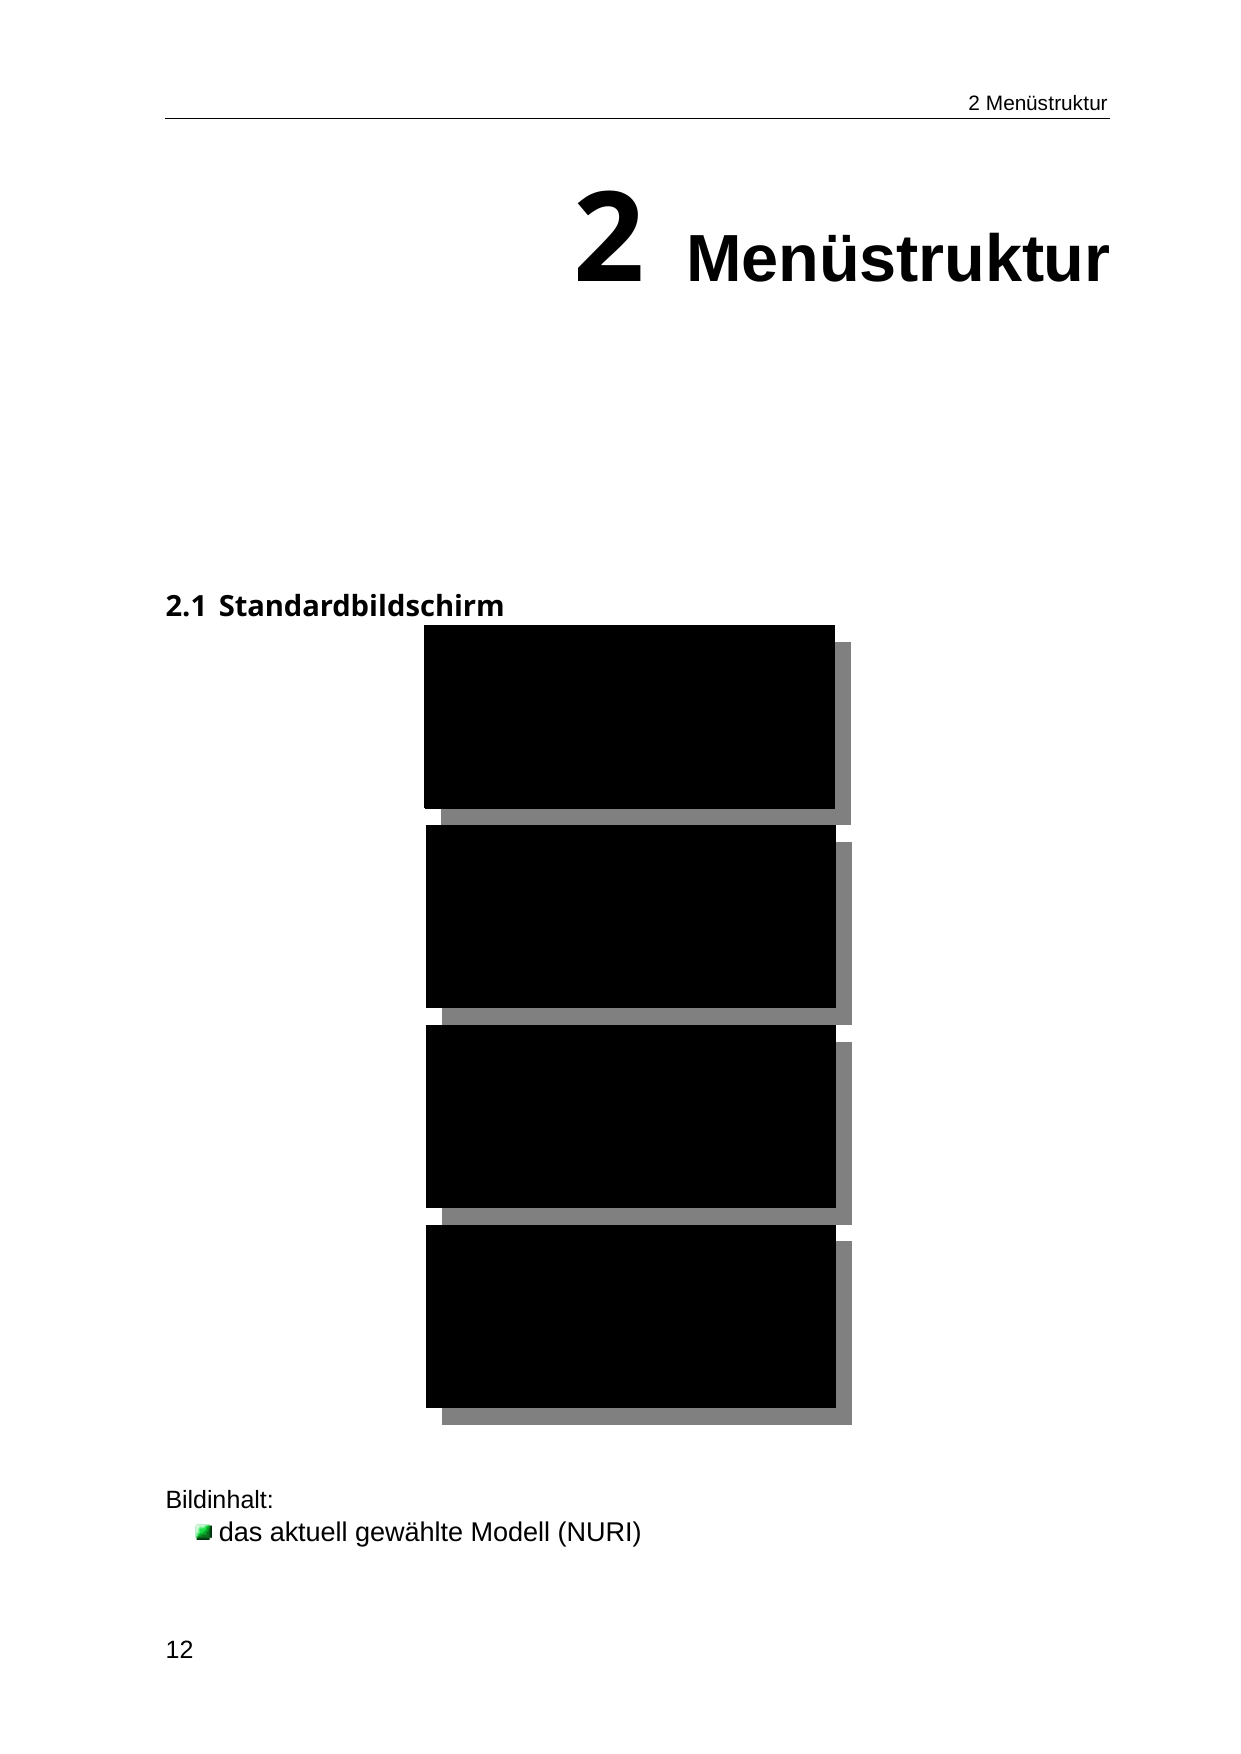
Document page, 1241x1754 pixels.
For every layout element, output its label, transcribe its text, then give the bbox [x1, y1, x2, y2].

text Bildinhalt: [165, 1486, 1110, 1514]
picture [195, 1524, 212, 1540]
subtitle Menüstruktur [224, 147, 1110, 317]
subtitle Standardbildschirm [165, 586, 1110, 625]
list das aktuell gewählte Modell (NURI) [165, 1517, 1110, 1547]
